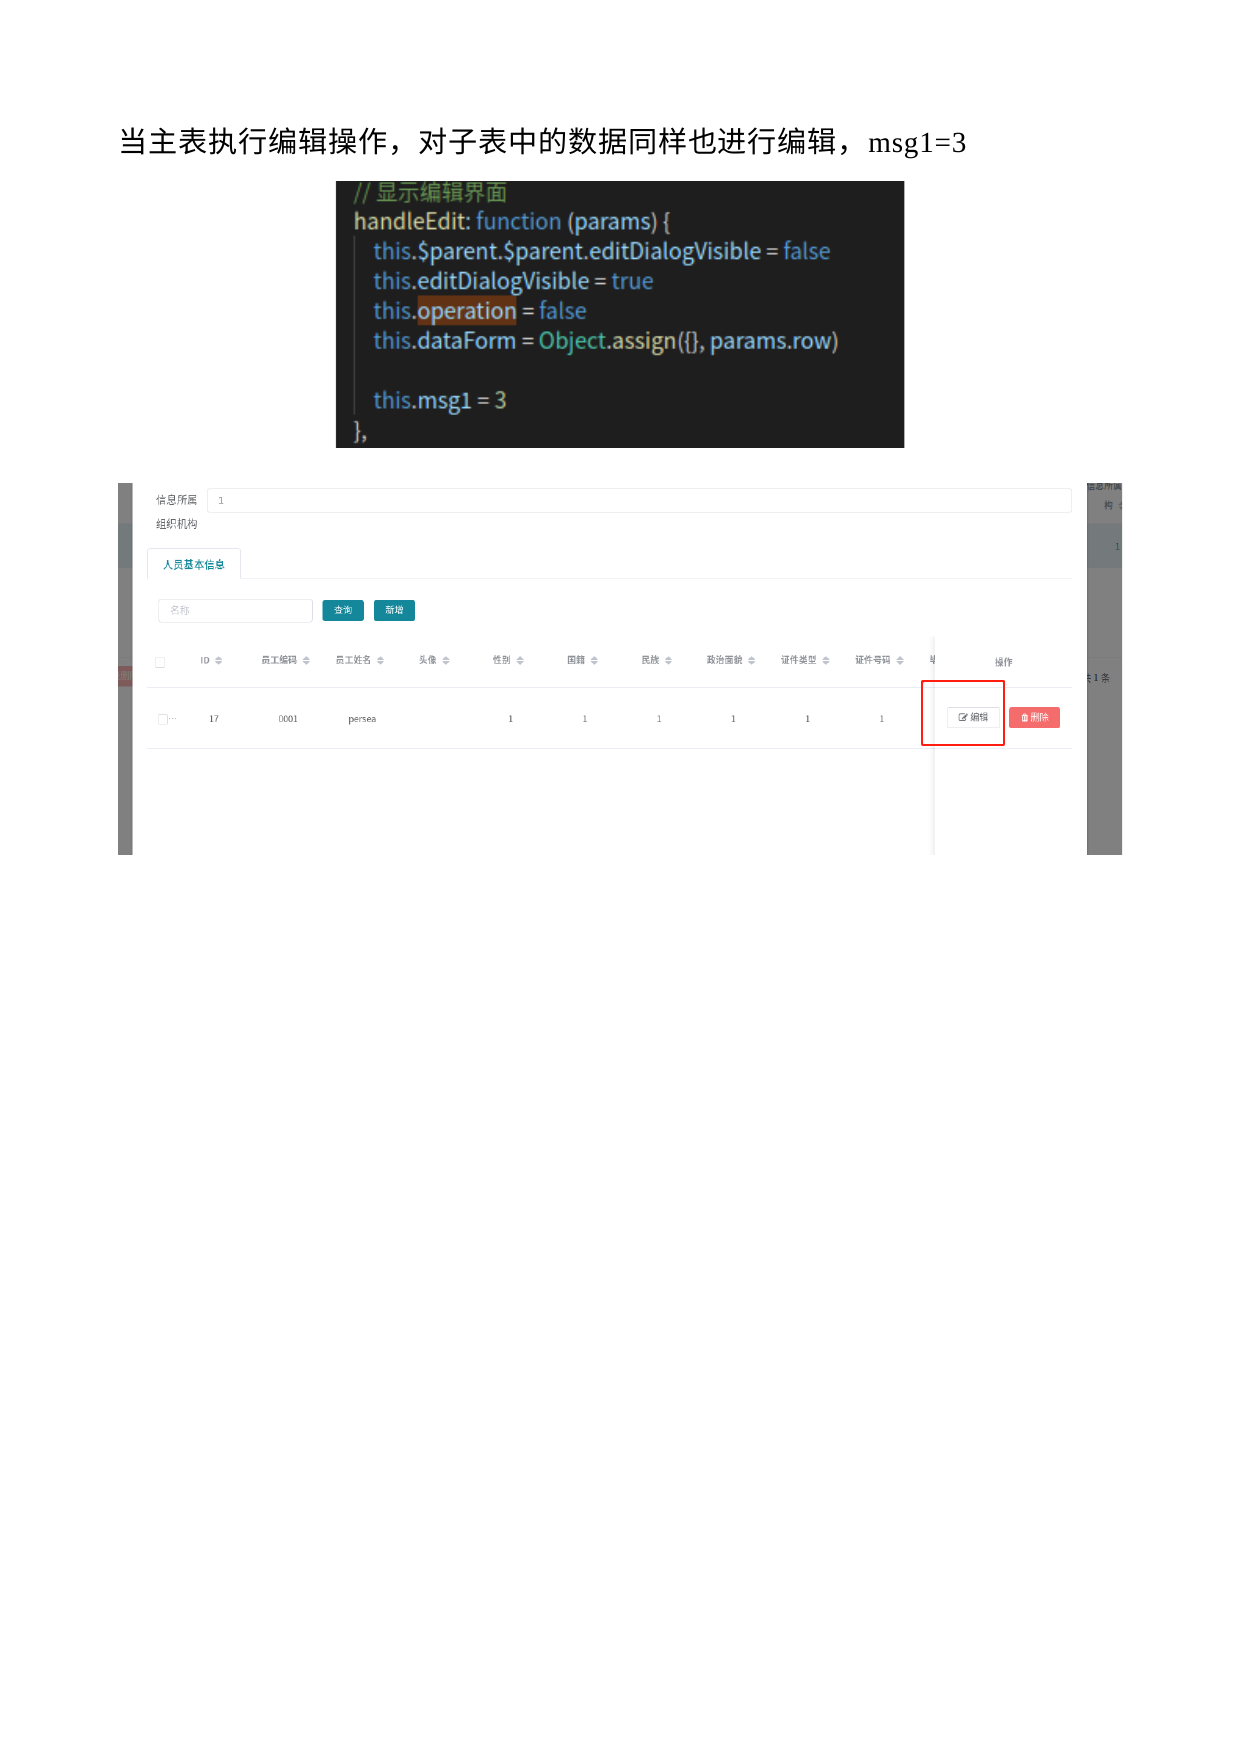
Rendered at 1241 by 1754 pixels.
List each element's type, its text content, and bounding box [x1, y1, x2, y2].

text 当主表执行编辑操作，对子表中的数据同样也进行编辑，msg1=3 [118, 118, 1122, 160]
picture [118, 483, 1123, 855]
picture [335, 181, 905, 448]
